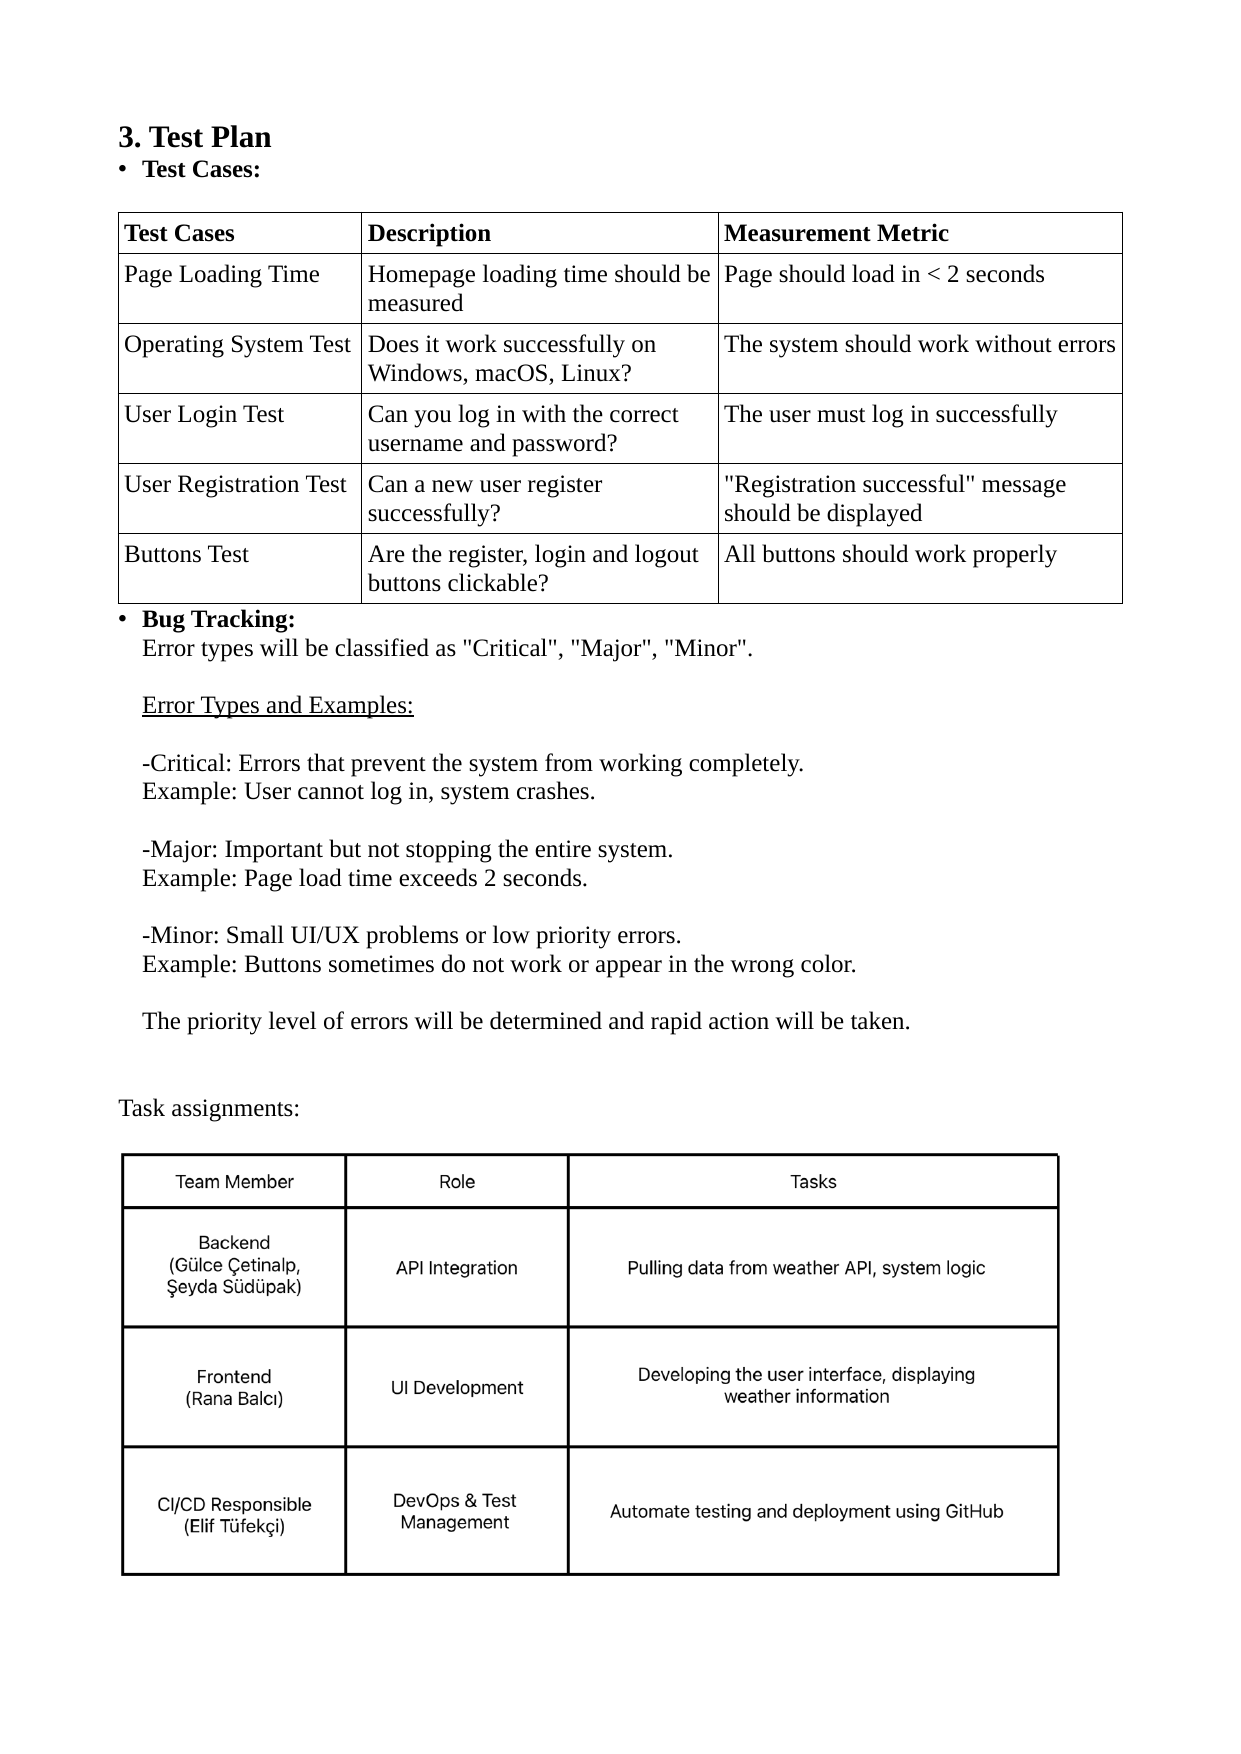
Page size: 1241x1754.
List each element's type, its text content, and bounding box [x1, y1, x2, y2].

table_header Test Cases [119, 213, 361, 253]
table_cell Does it work successfully on Windows, macOS, Linux? [362, 324, 718, 393]
table_cell Page Loading Time [119, 254, 361, 323]
table_header Description [362, 213, 718, 253]
table_cell The system should work without errors [719, 324, 1122, 393]
list -Critical: Errors that prevent the system from working completely. [118, 748, 1122, 776]
list The priority level of errors will be determined and rapid action will be taken. [118, 1006, 1122, 1035]
table_cell User Registration Test [119, 464, 361, 533]
list Bug Tracking: [118, 604, 1122, 633]
table_cell Homepage loading time should be measured [362, 254, 718, 323]
list Example: Buttons sometimes do not work or appear in the wrong color. [118, 949, 1122, 978]
table_cell Can a new user register successfully? [362, 464, 718, 533]
table_cell Are the register, login and logout buttons clickable? [362, 534, 718, 603]
picture [118, 1150, 1064, 1579]
list Error types will be classified as "Critical", "Major", "Minor". [118, 633, 1122, 661]
table_cell The user must log in successfully [719, 394, 1122, 463]
list Error Types and Examples: [118, 690, 1122, 719]
table_cell Operating System Test [119, 324, 361, 393]
text 3. Test Plan [118, 118, 1122, 154]
table_cell All buttons should work properly [719, 534, 1122, 603]
text Task assignments: [118, 1093, 1122, 1121]
list Test Cases: [118, 154, 1122, 183]
list -Minor: Small UI/UX problems or low priority errors. [118, 920, 1122, 949]
list Example: Page load time exceeds 2 seconds. [118, 863, 1122, 891]
table_cell Page should load in < 2 seconds [719, 254, 1122, 323]
list -Major: Important but not stopping the entire system. [118, 834, 1122, 863]
table_header Measurement Metric [719, 213, 1122, 253]
list Example: User cannot log in, system crashes. [118, 776, 1122, 805]
table_cell Can you log in with the correct username and password? [362, 394, 718, 463]
table_cell User Login Test [119, 394, 361, 463]
table_cell Buttons Test [119, 534, 361, 603]
table_cell "Registration successful" message should be displayed [719, 464, 1122, 533]
